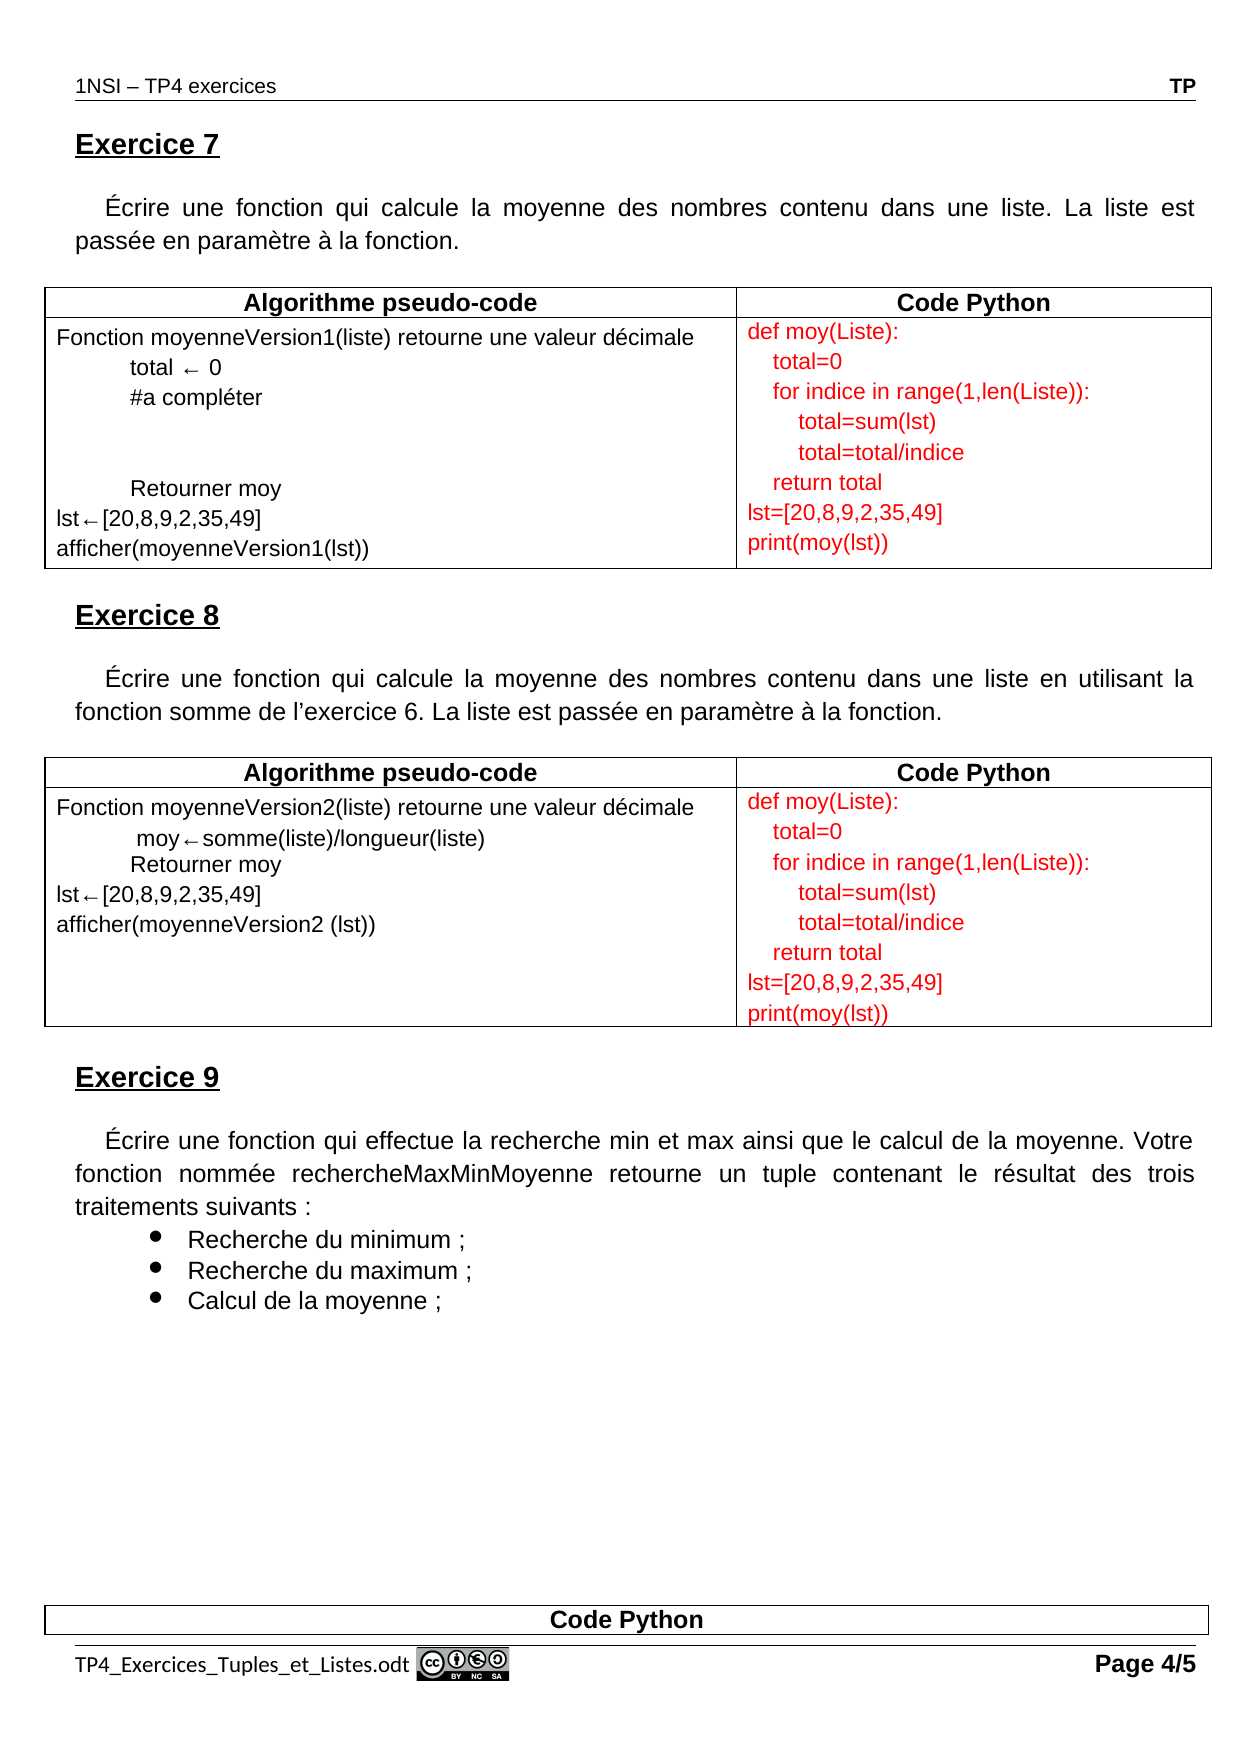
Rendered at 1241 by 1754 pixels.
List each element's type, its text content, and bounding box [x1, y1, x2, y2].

text Écrire une fonction qui effectue la recherche min et max ainsi que le calcul de la moyenne. Votre fonction nommée rechercheMaxMinMoyenne retourne un tuple contenant le résultat des trois traitements suivants : [75, 1126, 1196, 1221]
table_header Code Python [737, 758, 1211, 787]
picture [416, 1647, 510, 1681]
text Exercice 7 [75, 127, 1196, 161]
text Écrire une fonction qui calcule la moyenne des nombres contenu dans une liste. La liste est passée en paramètre à la fonction. [75, 193, 1196, 255]
list Calcul de la moyenne ; [150, 1286, 1196, 1317]
list Recherche du maximum ; [150, 1256, 1196, 1286]
table_header Code Python [737, 288, 1211, 317]
table_cell Fonction moyenneVersion2(liste) retourne une valeur décimale moy←somme(liste)/longueur(liste) Retourner moy lst←[20,8,9,2,35,49] afficher(moyenneVersion2 (lst)) [46, 788, 736, 1026]
table_cell def moy(Liste): total=0 for indice in range(1,len(Liste)): total=sum(lst) total=total/indice return total lst=[20,8,9,2,35,49] print(moy(lst)) [737, 788, 1211, 1026]
text Exercice 9 [75, 1060, 1196, 1093]
table_cell Fonction moyenneVersion1(liste) retourne une valeur décimale total ← 0 #a compléter Retourner moy lst←[20,8,9,2,35,49] afficher(moyenneVersion1(lst)) [46, 318, 736, 568]
table_header Code Python [46, 1606, 1208, 1634]
table_header Algorithme pseudo-code [46, 758, 736, 787]
text Écrire une fonction qui calcule la moyenne des nombres contenu dans une liste en utilisant la fonction somme de l’exercice 6. La liste est passée en paramètre à la fonction. [75, 664, 1196, 726]
table_header Algorithme pseudo-code [46, 288, 736, 317]
table_cell def moy(Liste): total=0 for indice in range(1,len(Liste)): total=sum(lst) total=total/indice return total lst=[20,8,9,2,35,49] print(moy(lst)) [737, 318, 1211, 568]
list Recherche du minimum ; [150, 1225, 1196, 1256]
text Exercice 8 [75, 598, 1196, 631]
